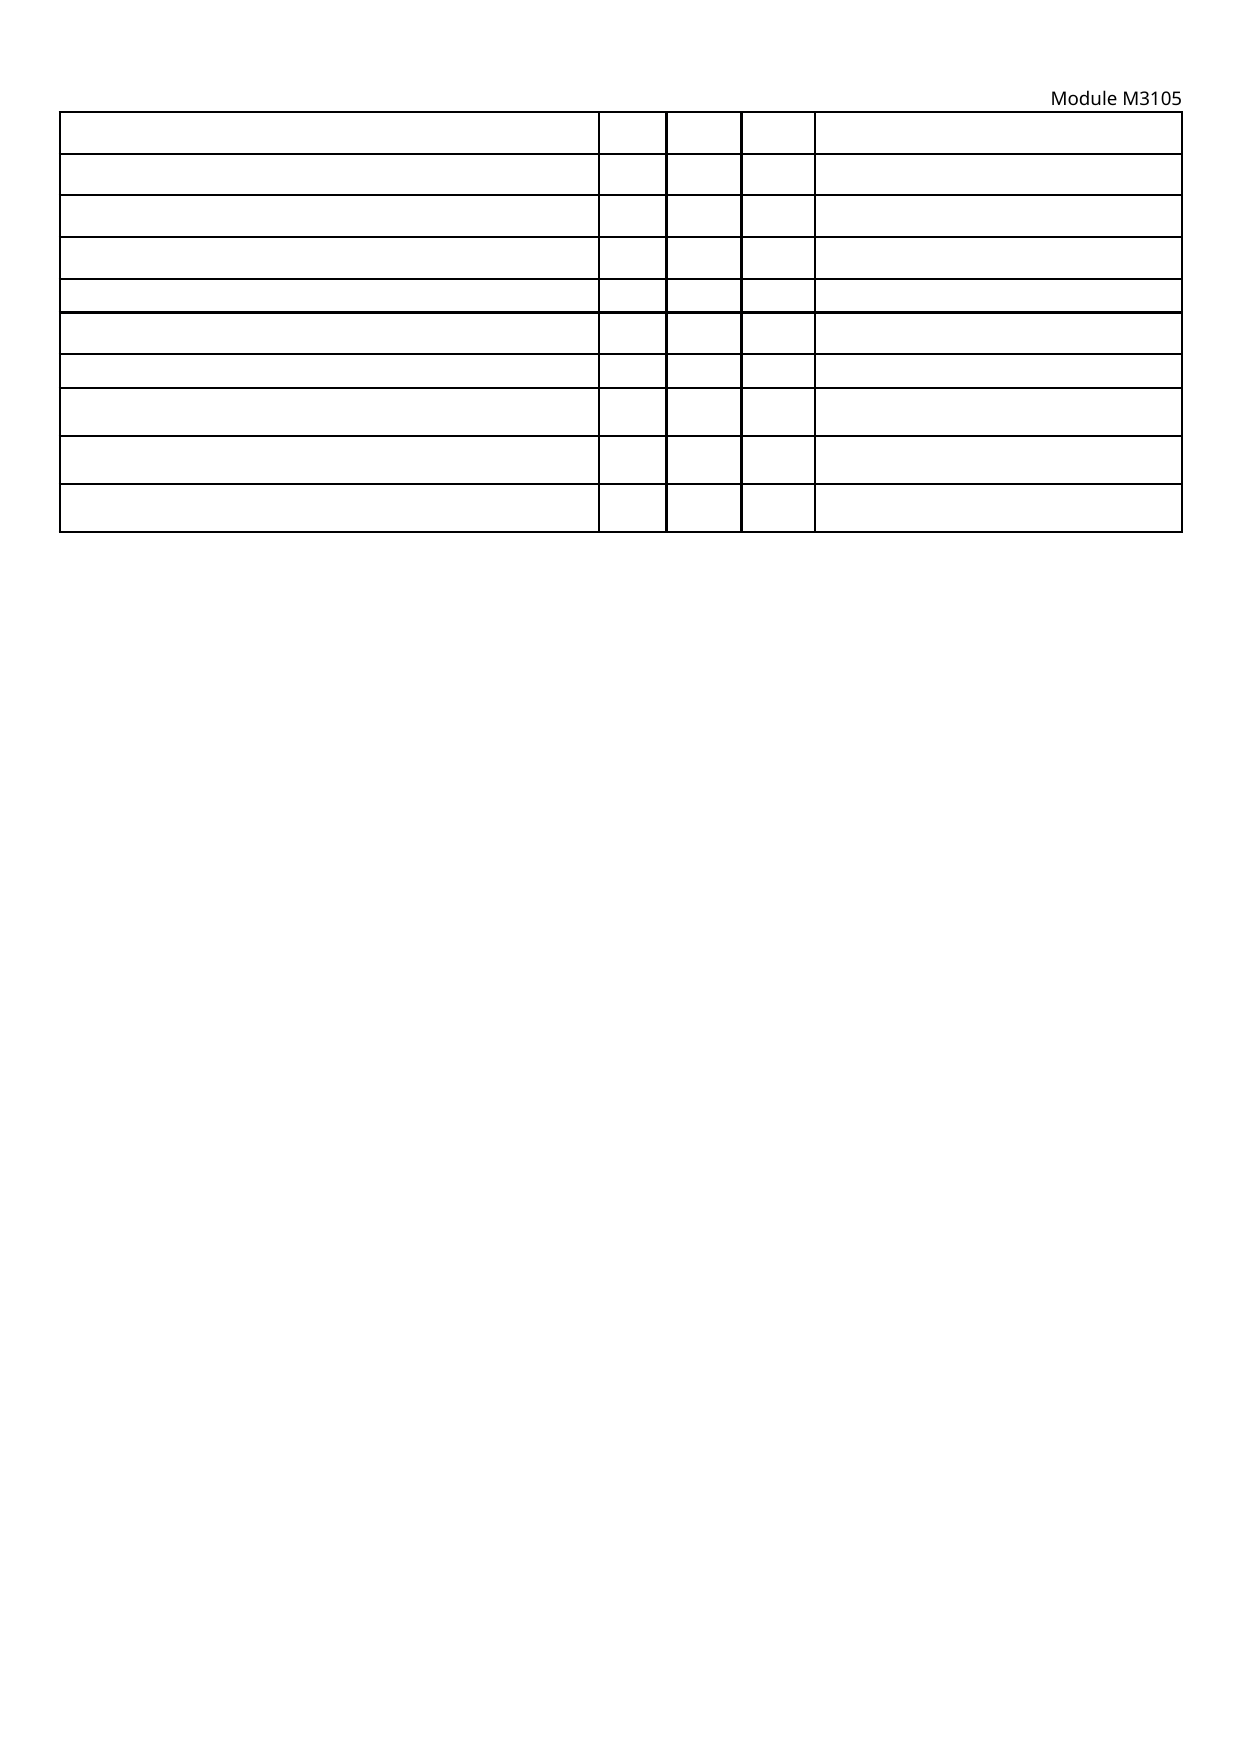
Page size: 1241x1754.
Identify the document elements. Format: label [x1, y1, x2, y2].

table_cell [816, 155, 1181, 194]
table_cell [743, 437, 814, 483]
table_cell [668, 437, 740, 483]
table_cell [61, 238, 598, 278]
table_cell [600, 437, 665, 483]
table_cell [668, 155, 740, 194]
table_cell [600, 355, 665, 387]
table_cell [600, 238, 665, 278]
table_cell [816, 314, 1181, 353]
table_cell [600, 155, 665, 194]
table_cell [743, 389, 814, 435]
table_cell [600, 389, 665, 435]
table_cell [61, 389, 598, 435]
table_cell [816, 437, 1181, 483]
table_cell [743, 485, 814, 531]
table_cell [61, 437, 598, 483]
table_cell [61, 485, 598, 531]
table_cell [816, 280, 1181, 311]
table_cell [743, 238, 814, 278]
table_cell [600, 196, 665, 236]
table_cell [668, 196, 740, 236]
table_cell [61, 355, 598, 387]
table_cell [816, 238, 1181, 278]
table_cell [816, 355, 1181, 387]
table_cell [668, 238, 740, 278]
table_cell [743, 113, 814, 153]
table_cell [668, 113, 740, 153]
table_cell [816, 389, 1181, 435]
table_cell [600, 280, 665, 311]
table_cell [668, 280, 740, 311]
table_cell [743, 196, 814, 236]
table_cell [743, 314, 814, 353]
table_cell [816, 485, 1181, 531]
table_cell [668, 485, 740, 531]
table_cell [668, 314, 740, 353]
table_cell [816, 196, 1181, 236]
table_cell [600, 113, 665, 153]
table_cell [61, 314, 598, 353]
table_cell [743, 155, 814, 194]
table_cell [816, 113, 1181, 153]
table_cell [600, 314, 665, 353]
table_cell [743, 355, 814, 387]
table_cell [61, 155, 598, 194]
table_cell [61, 196, 598, 236]
table_cell [61, 280, 598, 311]
table_cell [61, 113, 598, 153]
table_cell [668, 389, 740, 435]
table_cell [668, 355, 740, 387]
table_cell [743, 280, 814, 311]
table_cell [600, 485, 665, 531]
